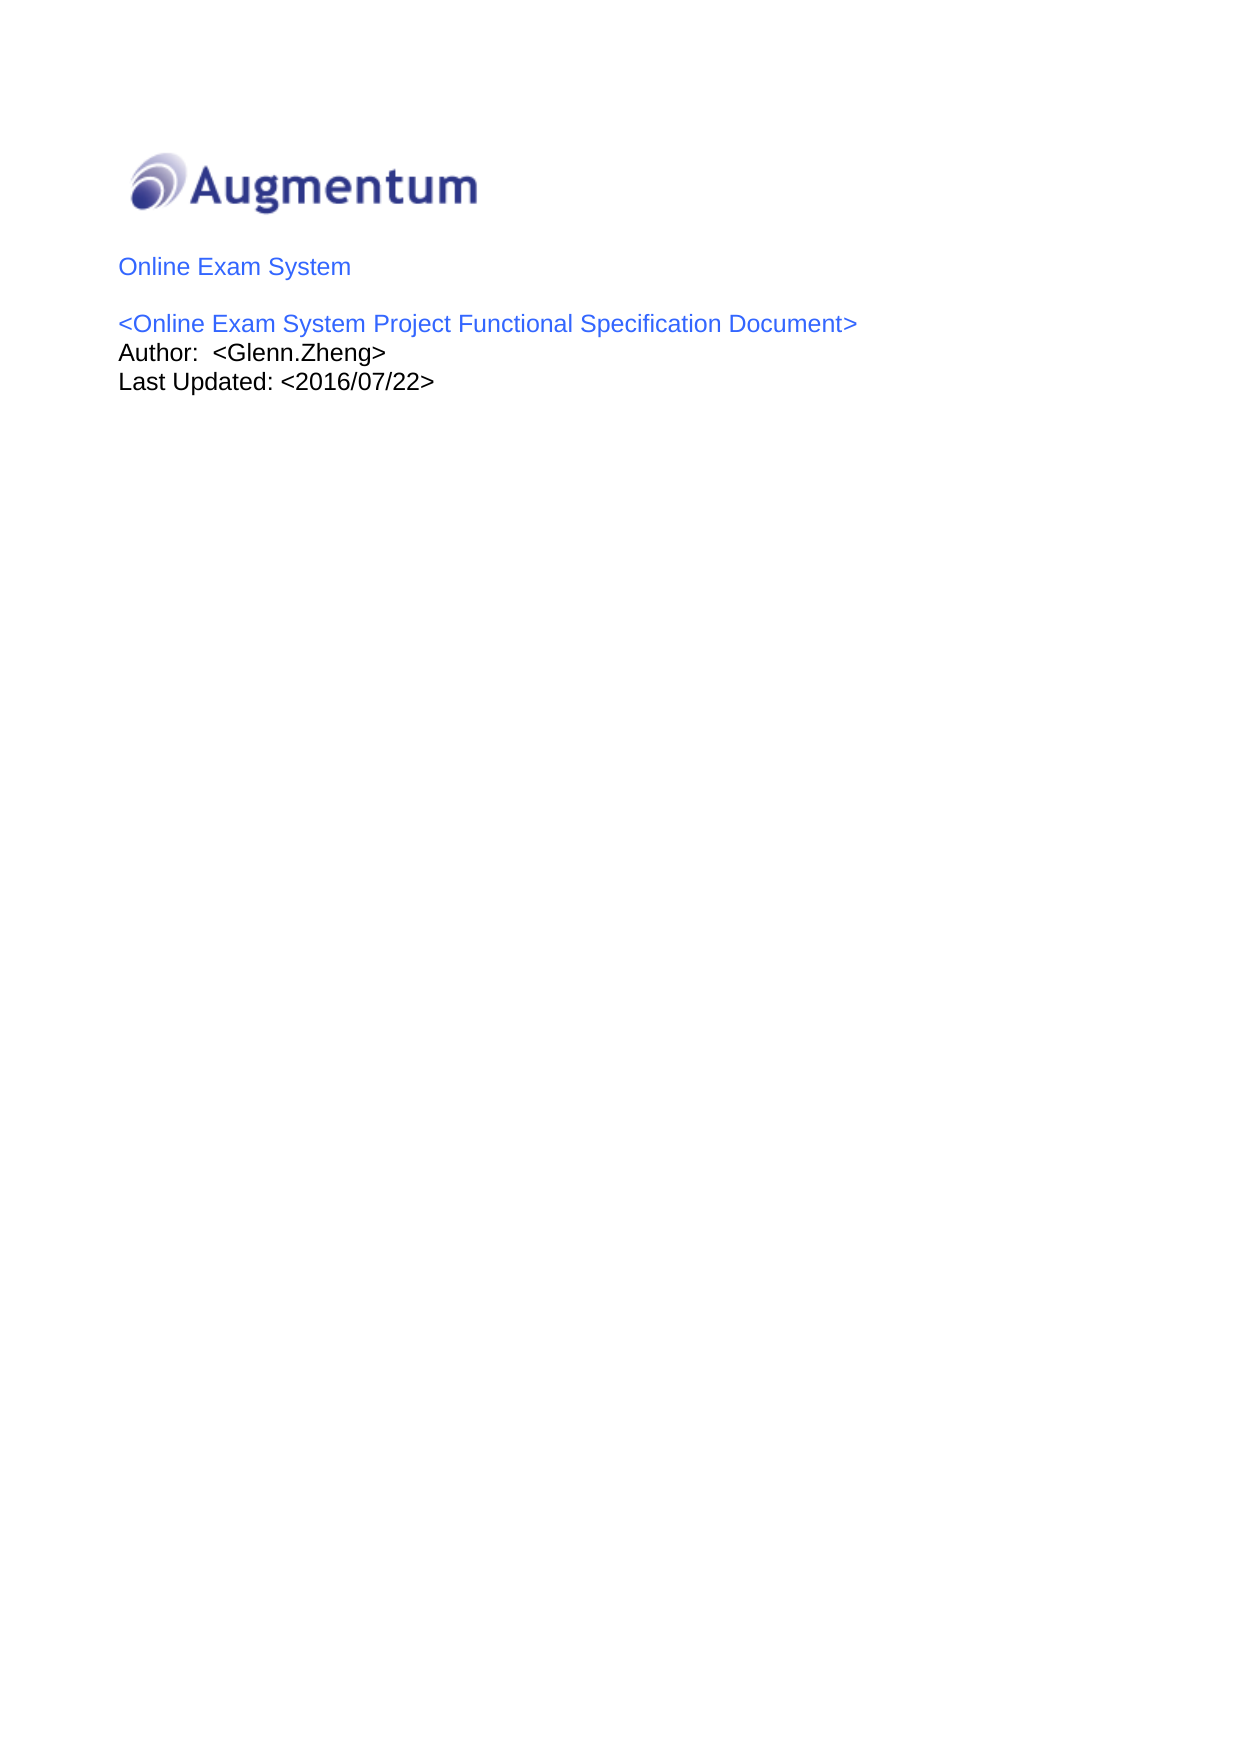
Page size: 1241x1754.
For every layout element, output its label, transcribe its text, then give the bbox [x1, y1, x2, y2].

text Online Exam System [118, 252, 1122, 280]
text Author: <Glenn.Zheng> [118, 338, 1122, 367]
text Last Updated: <2016/07/22> [118, 367, 1122, 395]
picture [128, 129, 488, 223]
text <Online Exam System Project Functional Specification Document> [118, 309, 1122, 338]
